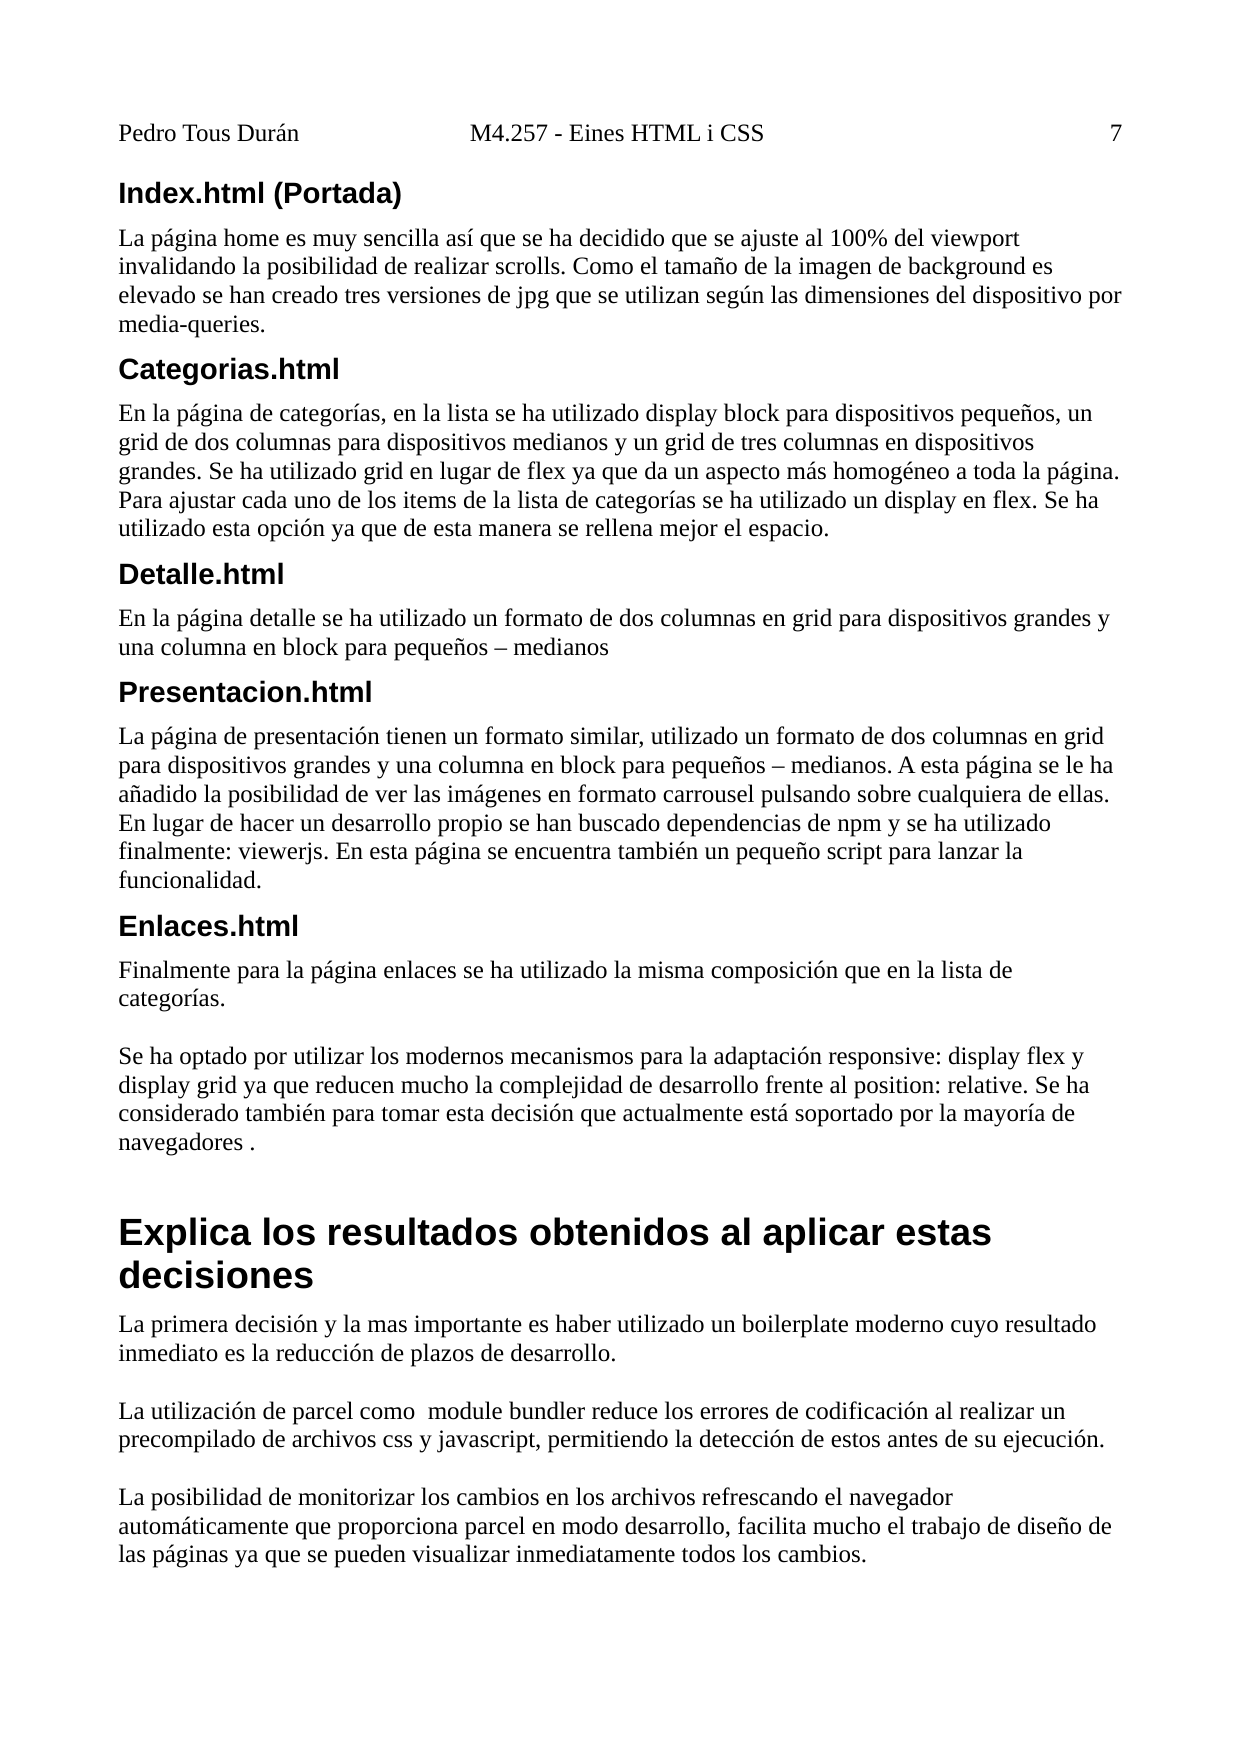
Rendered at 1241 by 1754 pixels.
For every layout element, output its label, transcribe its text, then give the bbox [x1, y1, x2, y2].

text En la página detalle se ha utilizado un formato de dos columnas en grid para dispositivos grandes y una columna en block para pequeños – medianos [118, 603, 1122, 661]
text La primera decisión y la mas importante es haber utilizado un boilerplate moderno cuyo resultado inmediato es la reducción de plazos de desarrollo. [118, 1309, 1122, 1367]
text La página home es muy sencilla así que se ha decidido que se ajuste al 100% del viewport invalidando la posibilidad de realizar scrolls. Como el tamaño de la imagen de background es elevado se han creado tres versiones de jpg que se utilizan según las dimensiones del dispositivo por media-queries. [118, 223, 1122, 338]
text Se ha optado por utilizar los modernos mecanismos para la adaptación responsive: display flex y display grid ya que reducen mucho la complejidad de desarrollo frente al position: relative. Se ha considerado también para tomar esta decisión que actualmente está soportado por la mayoría de navegadores . [118, 1041, 1122, 1156]
text En la página de categorías, en la lista se ha utilizado display block para dispositivos pequeños, un grid de dos columnas para dispositivos medianos y un grid de tres columnas en dispositivos grandes. Se ha utilizado grid en lugar de flex ya que da un aspecto más homogéneo a toda la página. [118, 398, 1122, 485]
subtitle Index.html (Portada) [118, 176, 1122, 210]
text La posibilidad de monitorizar los cambios en los archivos refrescando el navegador automáticamente que proporciona parcel en modo desarrollo, facilita mucho el trabajo de diseño de las páginas ya que se pueden visualizar inmediatamente todos los cambios. [118, 1482, 1122, 1568]
text La utilización de parcel como module bundler reduce los errores de codificación al realizar un precompilado de archivos css y javascript, permitiendo la detección de estos antes de su ejecución. [118, 1396, 1122, 1453]
subtitle Enlaces.html [118, 908, 1122, 942]
text Para ajustar cada uno de los items de la lista de categorías se ha utilizado un display en flex. Se ha utilizado esta opción ya que de esta manera se rellena mejor el espacio. [118, 485, 1122, 542]
text Finalmente para la página enlaces se ha utilizado la misma composición que en la lista de categorías. [118, 955, 1122, 1012]
subtitle Categorias.html [118, 352, 1122, 386]
text La página de presentación tienen un formato similar, utilizado un formato de dos columnas en grid para dispositivos grandes y una columna en block para pequeños – medianos. A esta página se le ha añadido la posibilidad de ver las imágenes en formato carrousel pulsando sobre cualquiera de ellas. [118, 721, 1122, 808]
text En lugar de hacer un desarrollo propio se han buscado dependencias de npm y se ha utilizado finalmente: viewerjs. En esta página se encuentra también un pequeño script para lanzar la funcionalidad. [118, 808, 1122, 894]
subtitle Presentacion.html [118, 675, 1122, 709]
subtitle Explica los resultados obtenidos al aplicar estas decisiones [118, 1210, 1122, 1297]
subtitle Detalle.html [118, 557, 1122, 591]
